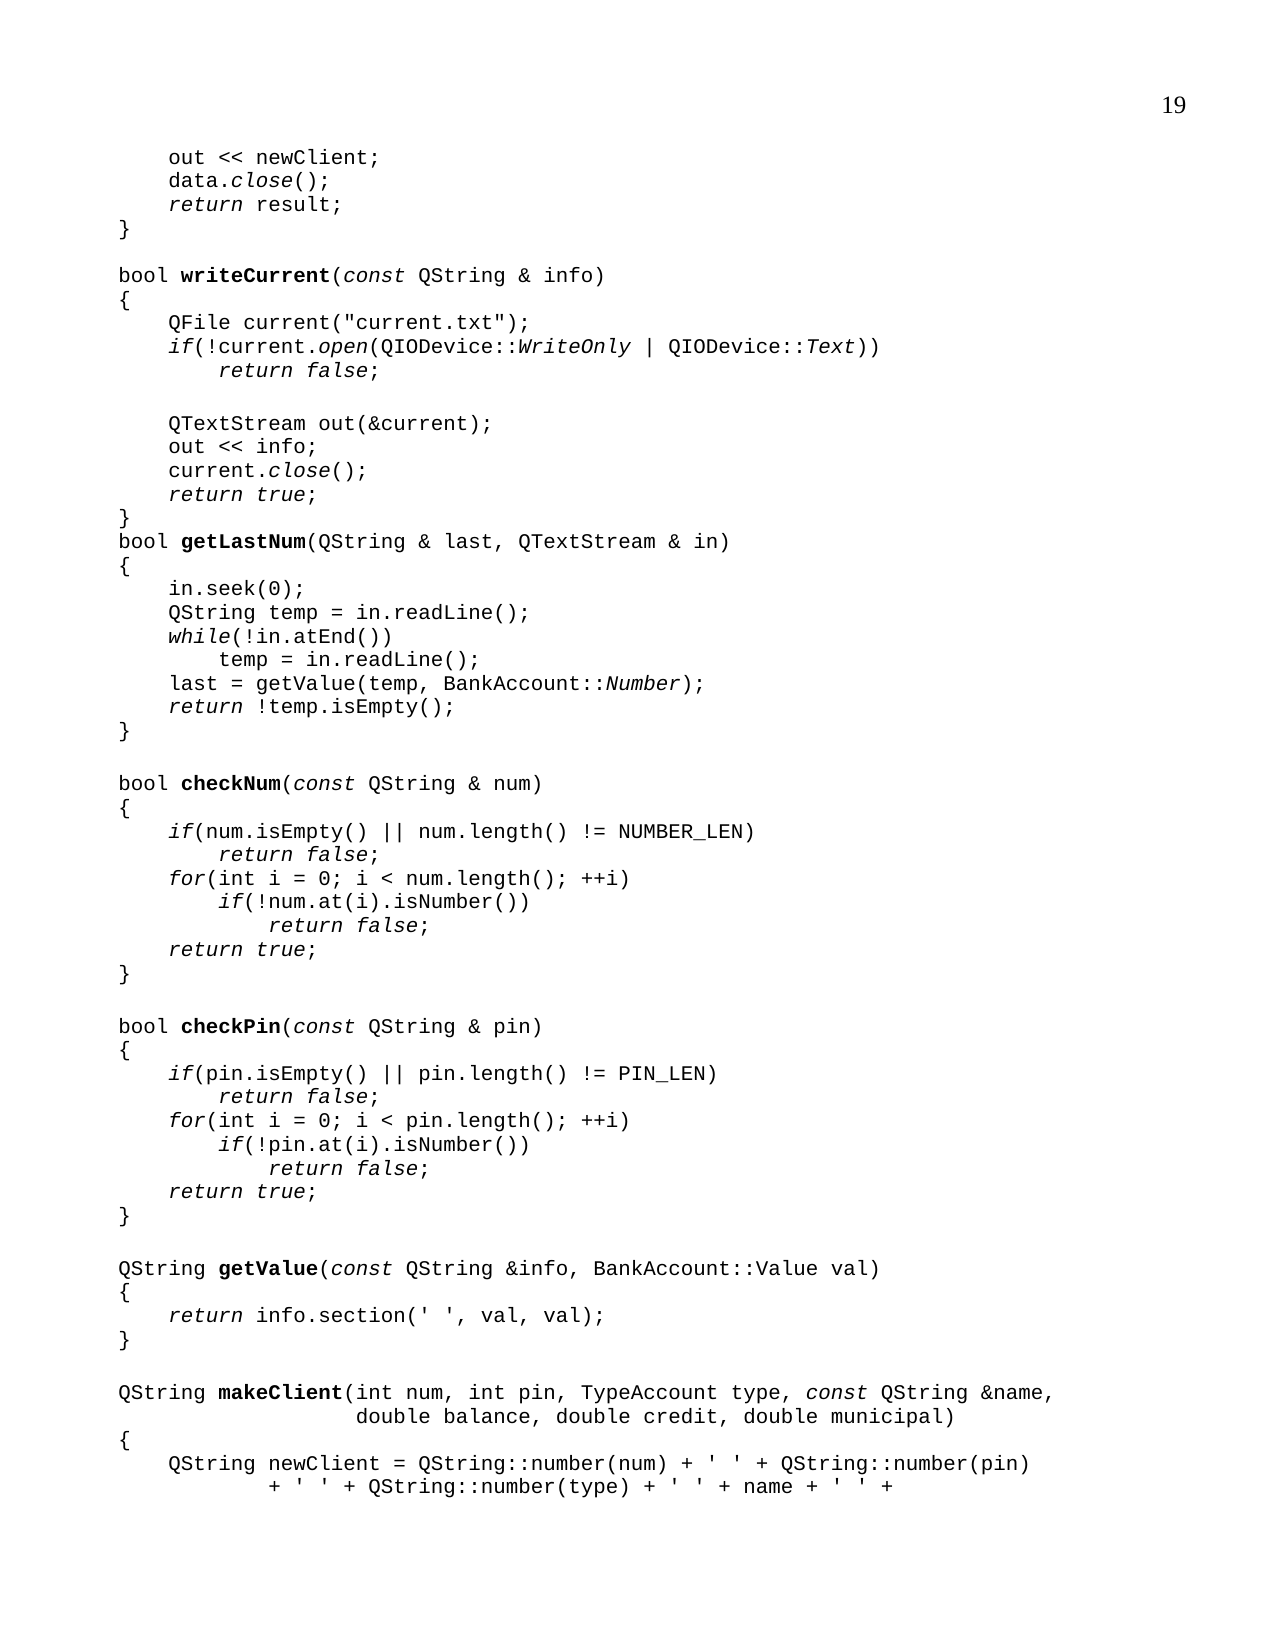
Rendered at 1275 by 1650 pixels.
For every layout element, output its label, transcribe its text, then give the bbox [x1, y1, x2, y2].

text if(!current.open(QIODevice::WriteOnly | QIODevice::Text)) [118, 336, 1186, 360]
text QTextStream out(&current); [118, 413, 1186, 436]
text out << newClient; [118, 147, 1186, 171]
text return true; [118, 484, 1186, 507]
text { [118, 1429, 1186, 1453]
text { [118, 1039, 1186, 1063]
text for(int i = 0; i < num.length(); ++i) [118, 868, 1186, 892]
text double balance, double credit, double municipal) [118, 1406, 1186, 1429]
text return false; [118, 360, 1186, 383]
text { [118, 289, 1186, 312]
text } [118, 720, 1186, 744]
text return false; [118, 844, 1186, 868]
text if(pin.isEmpty() || pin.length() != PIN_LEN) [118, 1063, 1186, 1087]
text QString makeClient(int num, int pin, TypeAccount type, const QString &name, [118, 1382, 1186, 1406]
text in.seek(0); [118, 578, 1186, 602]
text QFile current("current.txt"); [118, 312, 1186, 336]
text { [118, 555, 1186, 578]
text return false; [118, 915, 1186, 939]
text current.close(); [118, 460, 1186, 484]
text out << info; [118, 436, 1186, 460]
text } [118, 507, 1186, 531]
text return !temp.isEmpty(); [118, 697, 1186, 720]
text bool getLastNum(QString & last, QTextStream & in) [118, 531, 1186, 555]
text QString temp = in.readLine(); [118, 602, 1186, 626]
text return true; [118, 1181, 1186, 1205]
text QString newClient = QString::number(num) + ' ' + QString::number(pin) [118, 1453, 1186, 1477]
text { [118, 1282, 1186, 1305]
text return true; [118, 939, 1186, 962]
text } [118, 218, 1186, 241]
text data.close(); [118, 171, 1186, 194]
text } [118, 1205, 1186, 1228]
text last = getValue(temp, BankAccount::Number); [118, 673, 1186, 697]
text if(!pin.at(i).isNumber()) [118, 1134, 1186, 1157]
text } [118, 962, 1186, 986]
text bool checkNum(const QString & num) [118, 773, 1186, 797]
text } [118, 1329, 1186, 1352]
text return result; [118, 194, 1186, 218]
text if(num.isEmpty() || num.length() != NUMBER_LEN) [118, 821, 1186, 844]
text while(!in.atEnd()) [118, 626, 1186, 649]
text return false; [118, 1157, 1186, 1181]
text + ' ' + QString::number(type) + ' ' + name + ' ' + [118, 1477, 1186, 1500]
text temp = in.readLine(); [118, 649, 1186, 673]
text QString getValue(const QString &info, BankAccount::Value val) [118, 1258, 1186, 1282]
text for(int i = 0; i < pin.length(); ++i) [118, 1110, 1186, 1134]
text return info.section(' ', val, val); [118, 1305, 1186, 1329]
text bool checkPin(const QString & pin) [118, 1016, 1186, 1039]
text { [118, 797, 1186, 821]
text return false; [118, 1087, 1186, 1110]
text if(!num.at(i).isNumber()) [118, 892, 1186, 915]
text bool writeCurrent(const QString & info) [118, 265, 1186, 289]
